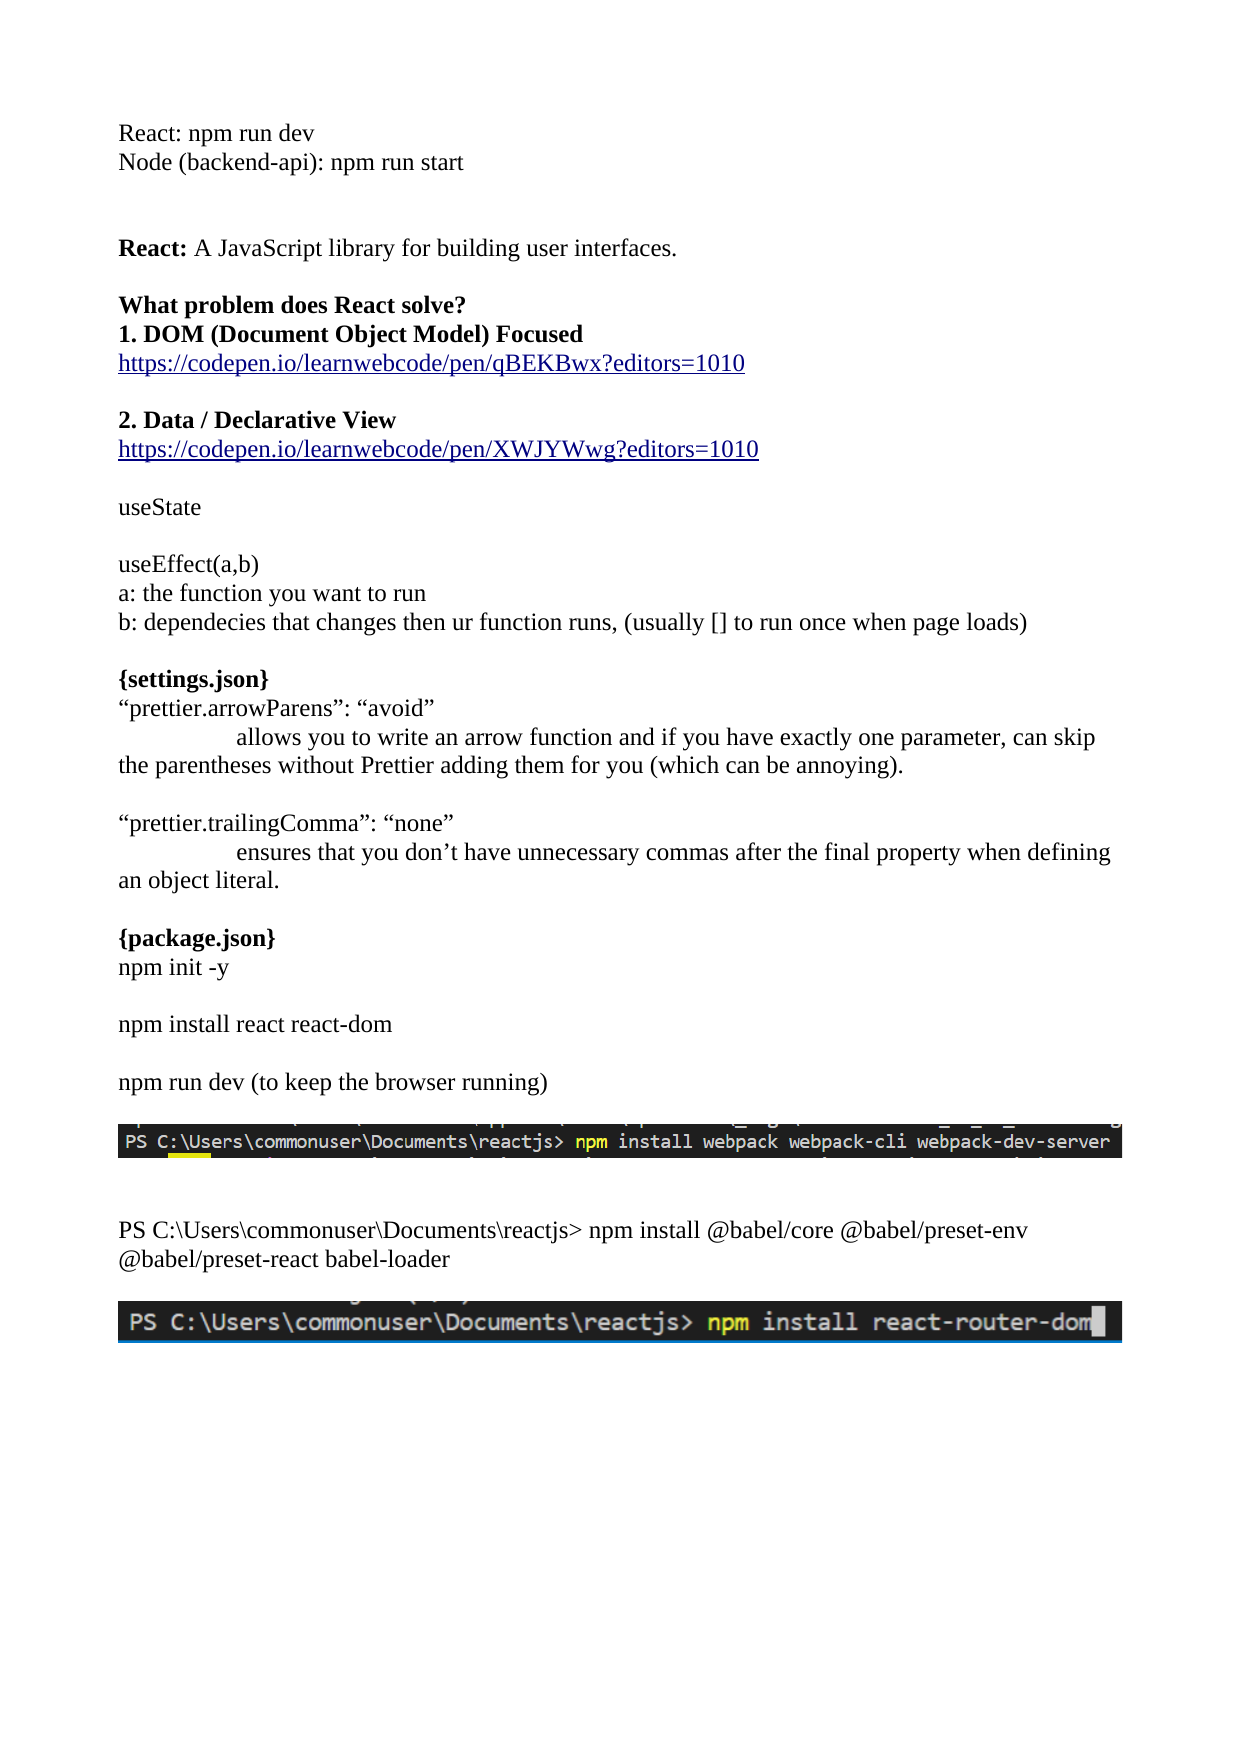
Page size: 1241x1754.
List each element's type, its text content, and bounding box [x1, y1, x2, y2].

text ensures that you don’t have unnecessary commas after the final property when defining an object literal. [118, 837, 1122, 894]
text npm run dev (to keep the browser running) [118, 1067, 1122, 1096]
text React: A JavaScript library for building user interfaces. [118, 233, 1122, 262]
text npm install react react-dom [118, 1009, 1122, 1038]
text npm init -y [118, 952, 1122, 981]
text Node (backend-api): npm run start [118, 147, 1122, 176]
text b: dependecies that changes then ur function runs, (usually [] to run once when page loads) [118, 607, 1122, 636]
picture [118, 1124, 1123, 1158]
picture [118, 1301, 1123, 1343]
text “prettier.trailingComma”: “none” [118, 808, 1122, 837]
text allows you to write an arrow function and if you have exactly one parameter, can skip the parentheses without Prettier adding them for you (which can be annoying). [118, 722, 1122, 779]
text {package.json} [118, 923, 1122, 952]
text https://codepen.io/learnwebcode/pen/XWJYWwg?editors=1010 [118, 434, 1122, 463]
text React: npm run dev [118, 118, 1122, 147]
text What problem does React solve? [118, 291, 1122, 319]
text “prettier.arrowParens”: “avoid” [118, 693, 1122, 722]
text PS C:\Users\commonuser\Documents\reactjs> npm install @babel/core @babel/preset-env @babel/preset-react babel-loader [118, 1215, 1122, 1272]
text a: the function you want to run [118, 578, 1122, 607]
text useEffect(a,b) [118, 549, 1122, 578]
text https://codepen.io/learnwebcode/pen/qBEKBwx?editors=1010 [118, 348, 1122, 377]
text 2. Data / Declarative View [118, 406, 1122, 434]
text useState [118, 492, 1122, 521]
text {settings.json} [118, 664, 1122, 693]
text 1. DOM (Document Object Model) Focused [118, 319, 1122, 348]
